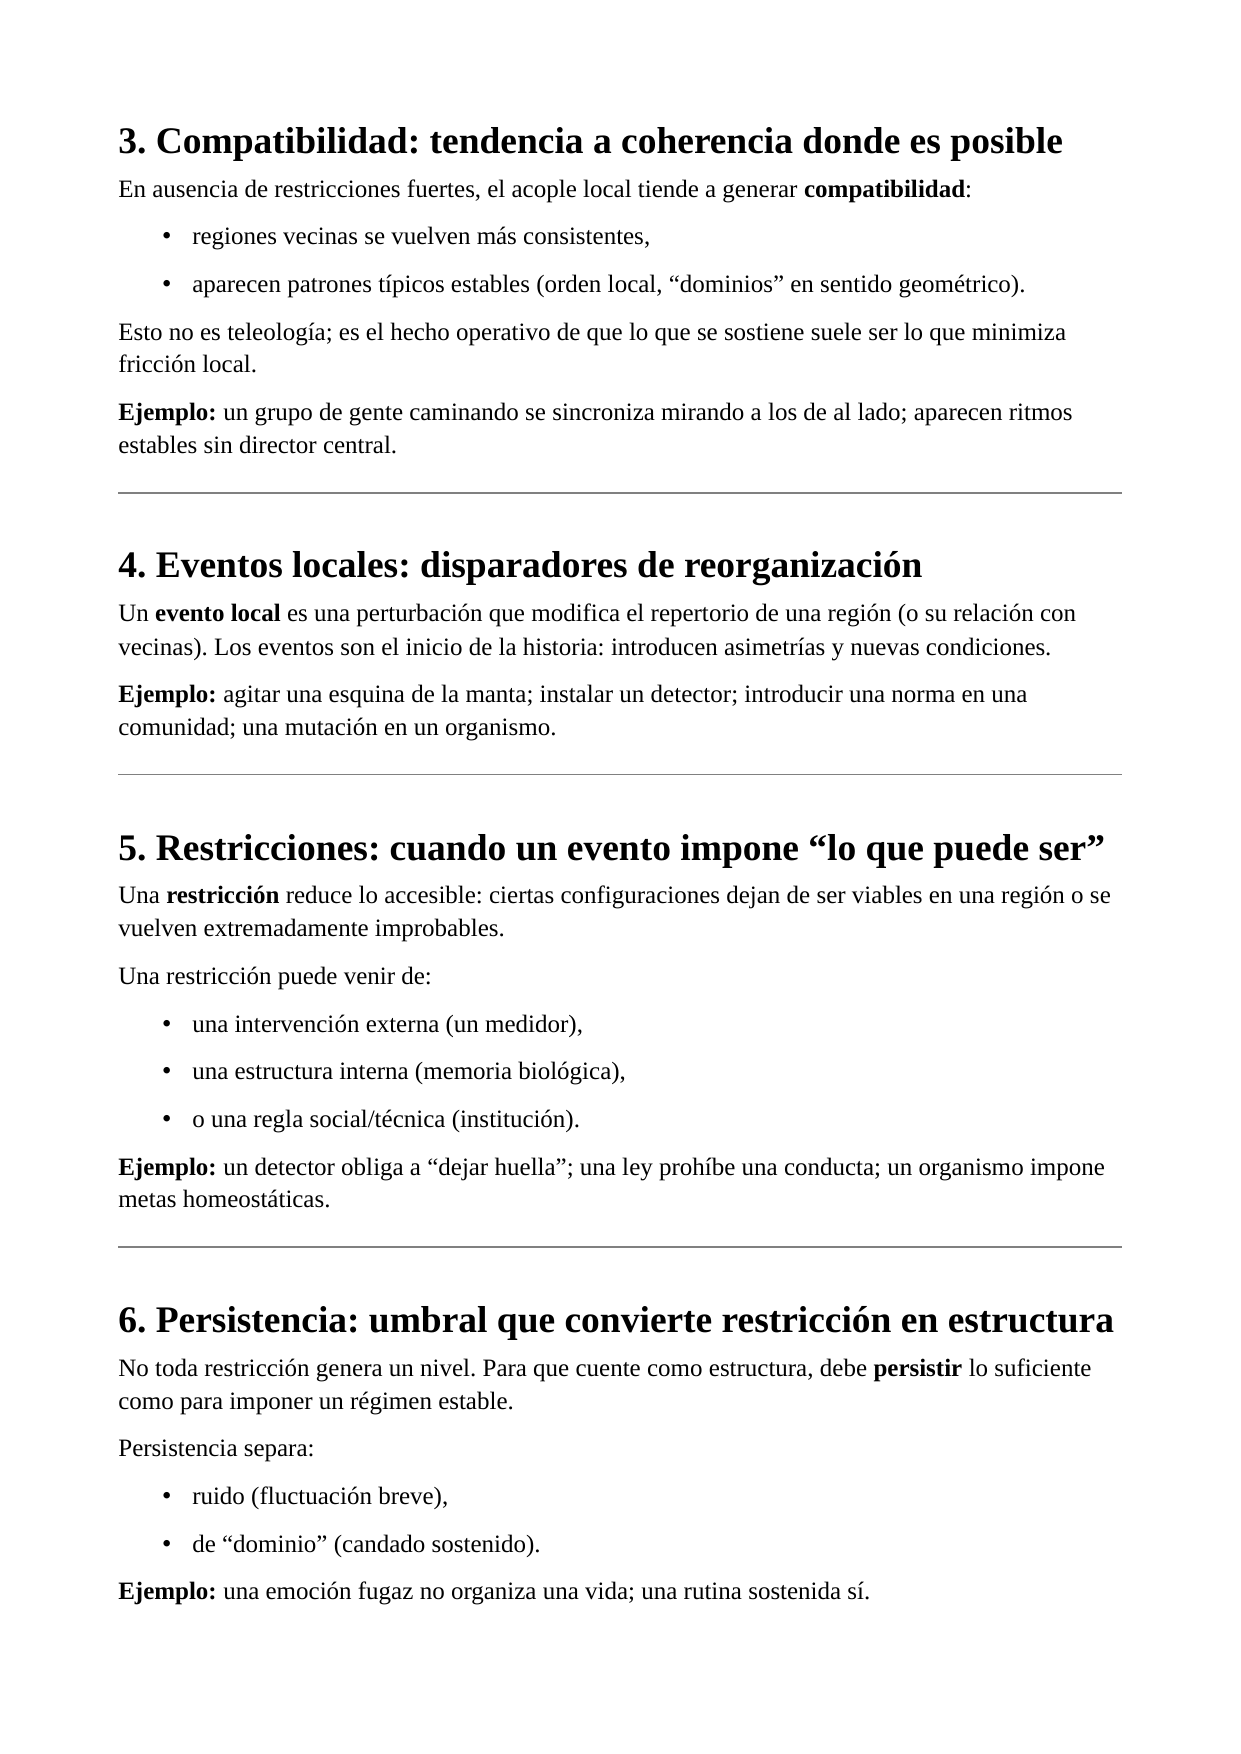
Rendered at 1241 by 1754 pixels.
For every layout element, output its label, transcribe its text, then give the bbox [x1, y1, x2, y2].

text En ausencia de restricciones fuertes, el acople local tiende a generar compatibilidad: [118, 174, 1122, 202]
list de “dominio” (candado sostenido). [162, 1529, 1122, 1557]
subtitle 4. Eventos locales: disparadores de reorganización [118, 543, 1122, 586]
text Ejemplo: un grupo de gente caminando se sincroniza mirando a los de al lado; aparecen ritmos estables sin director central. [118, 397, 1122, 459]
text Un evento local es una perturbación que modifica el repertorio de una región (o su relación con vecinas). Los eventos son el inicio de la historia: introducen asimetrías y nuevas condiciones. [118, 598, 1122, 660]
list una intervención externa (un medidor), [162, 1009, 1122, 1037]
subtitle 3. Compatibilidad: tendencia a coherencia donde es posible [118, 118, 1122, 161]
list aparecen patrones típicos estables (orden local, “dominios” en sentido geométrico). [162, 269, 1122, 298]
text Persistencia separa: [118, 1433, 1122, 1462]
subtitle 5. Restricciones: cuando un evento impone “lo que puede ser” [118, 825, 1122, 868]
list o una regla social/técnica (institución). [162, 1104, 1122, 1133]
text Una restricción puede venir de: [118, 961, 1122, 990]
text Ejemplo: agitar una esquina de la manta; instalar un detector; introducir una norma en una comunidad; una mutación en un organismo. [118, 679, 1122, 741]
list regiones vecinas se vuelven más consistentes, [162, 221, 1122, 250]
list ruido (fluctuación breve), [162, 1481, 1122, 1510]
list una estructura interna (memoria biológica), [162, 1056, 1122, 1085]
text No toda restricción genera un nivel. Para que cuente como estructura, debe persistir lo suficiente como para imponer un régimen estable. [118, 1353, 1122, 1415]
text Ejemplo: una emoción fugaz no organiza una vida; una rutina sostenida sí. [118, 1576, 1122, 1605]
text Ejemplo: un detector obliga a “dejar huella”; una ley prohíbe una conducta; un organismo impone metas homeostáticas. [118, 1152, 1122, 1213]
subtitle 6. Persistencia: umbral que convierte restricción en estructura [118, 1297, 1122, 1340]
text Una restricción reduce lo accesible: ciertas configuraciones dejan de ser viables en una región o se vuelven extremadamente improbables. [118, 881, 1122, 942]
text Esto no es teleología; es el hecho operativo de que lo que se sostiene suele ser lo que minimiza fricción local. [118, 317, 1122, 378]
